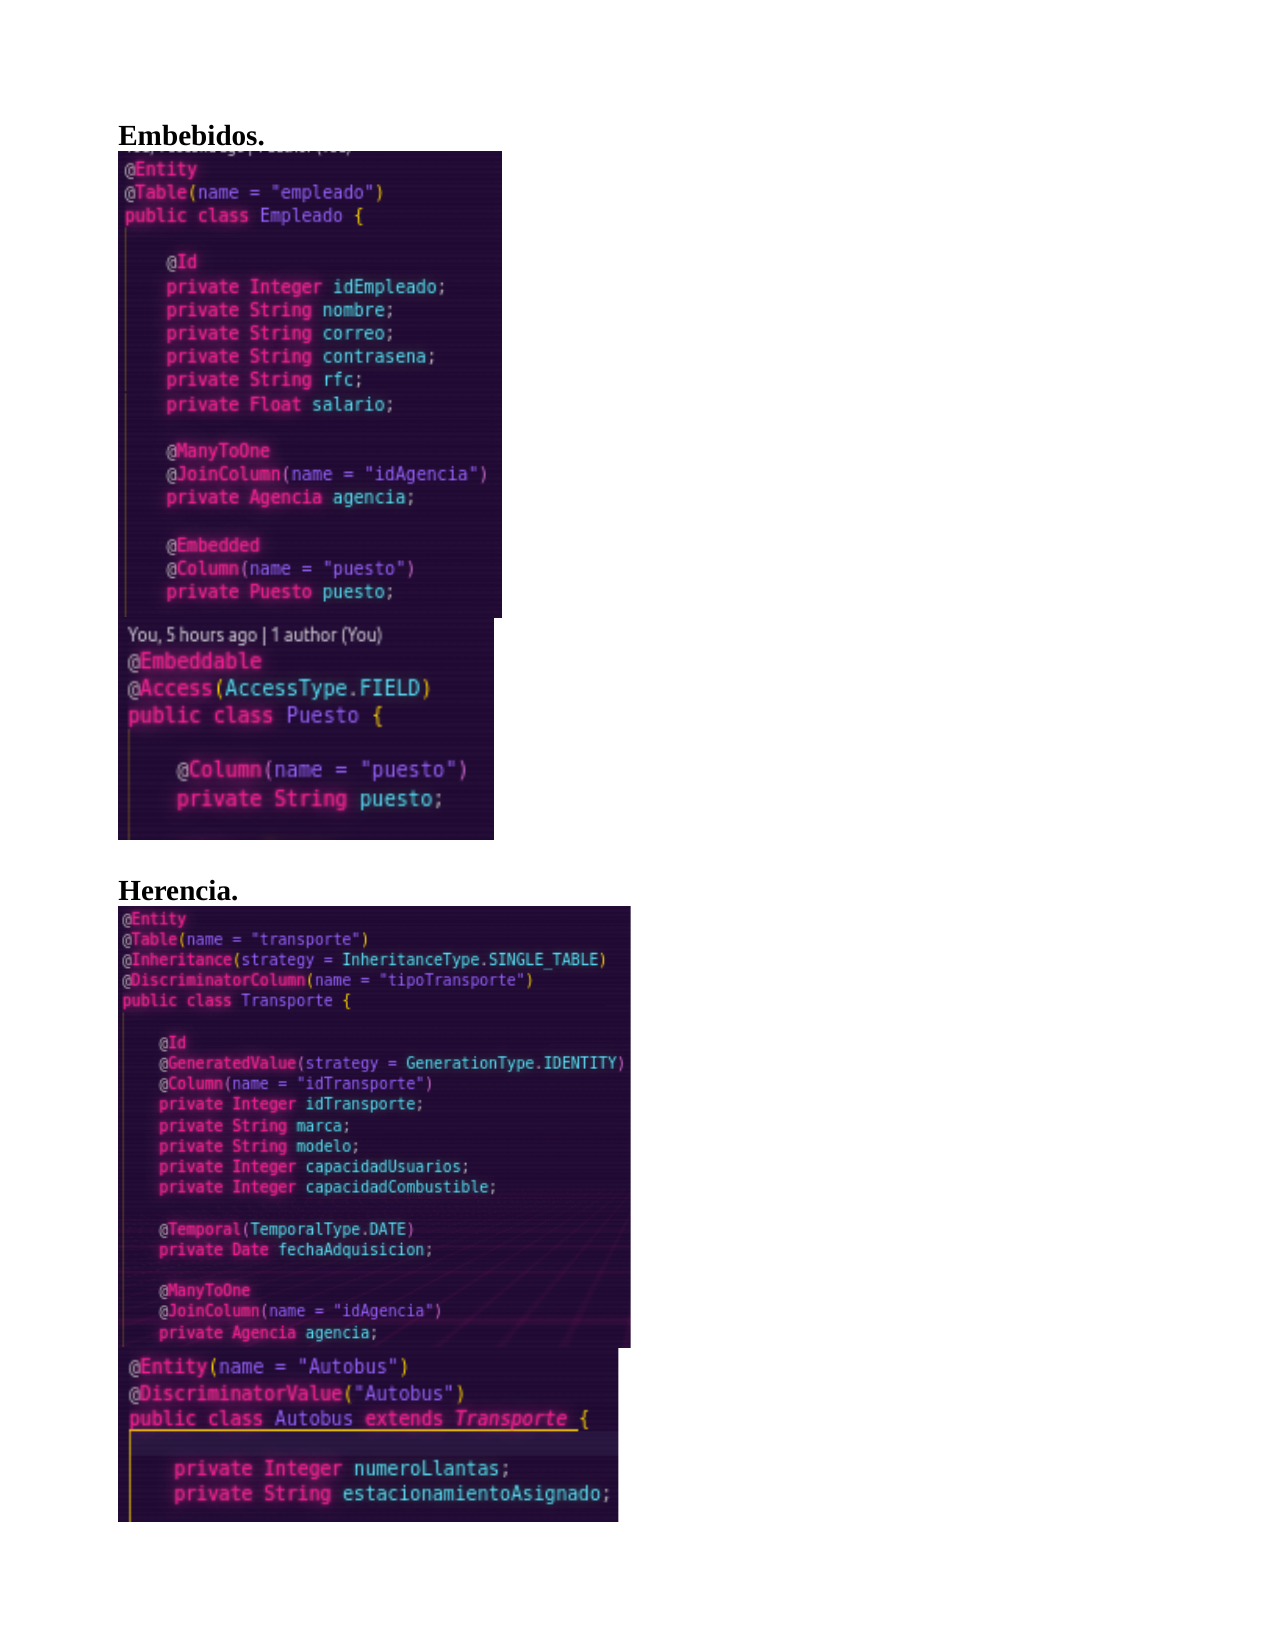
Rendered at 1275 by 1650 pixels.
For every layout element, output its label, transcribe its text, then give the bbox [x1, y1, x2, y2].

picture [118, 906, 631, 1522]
text Embebidos. [118, 118, 1157, 152]
text Herencia. [118, 873, 1157, 907]
picture [118, 151, 502, 840]
